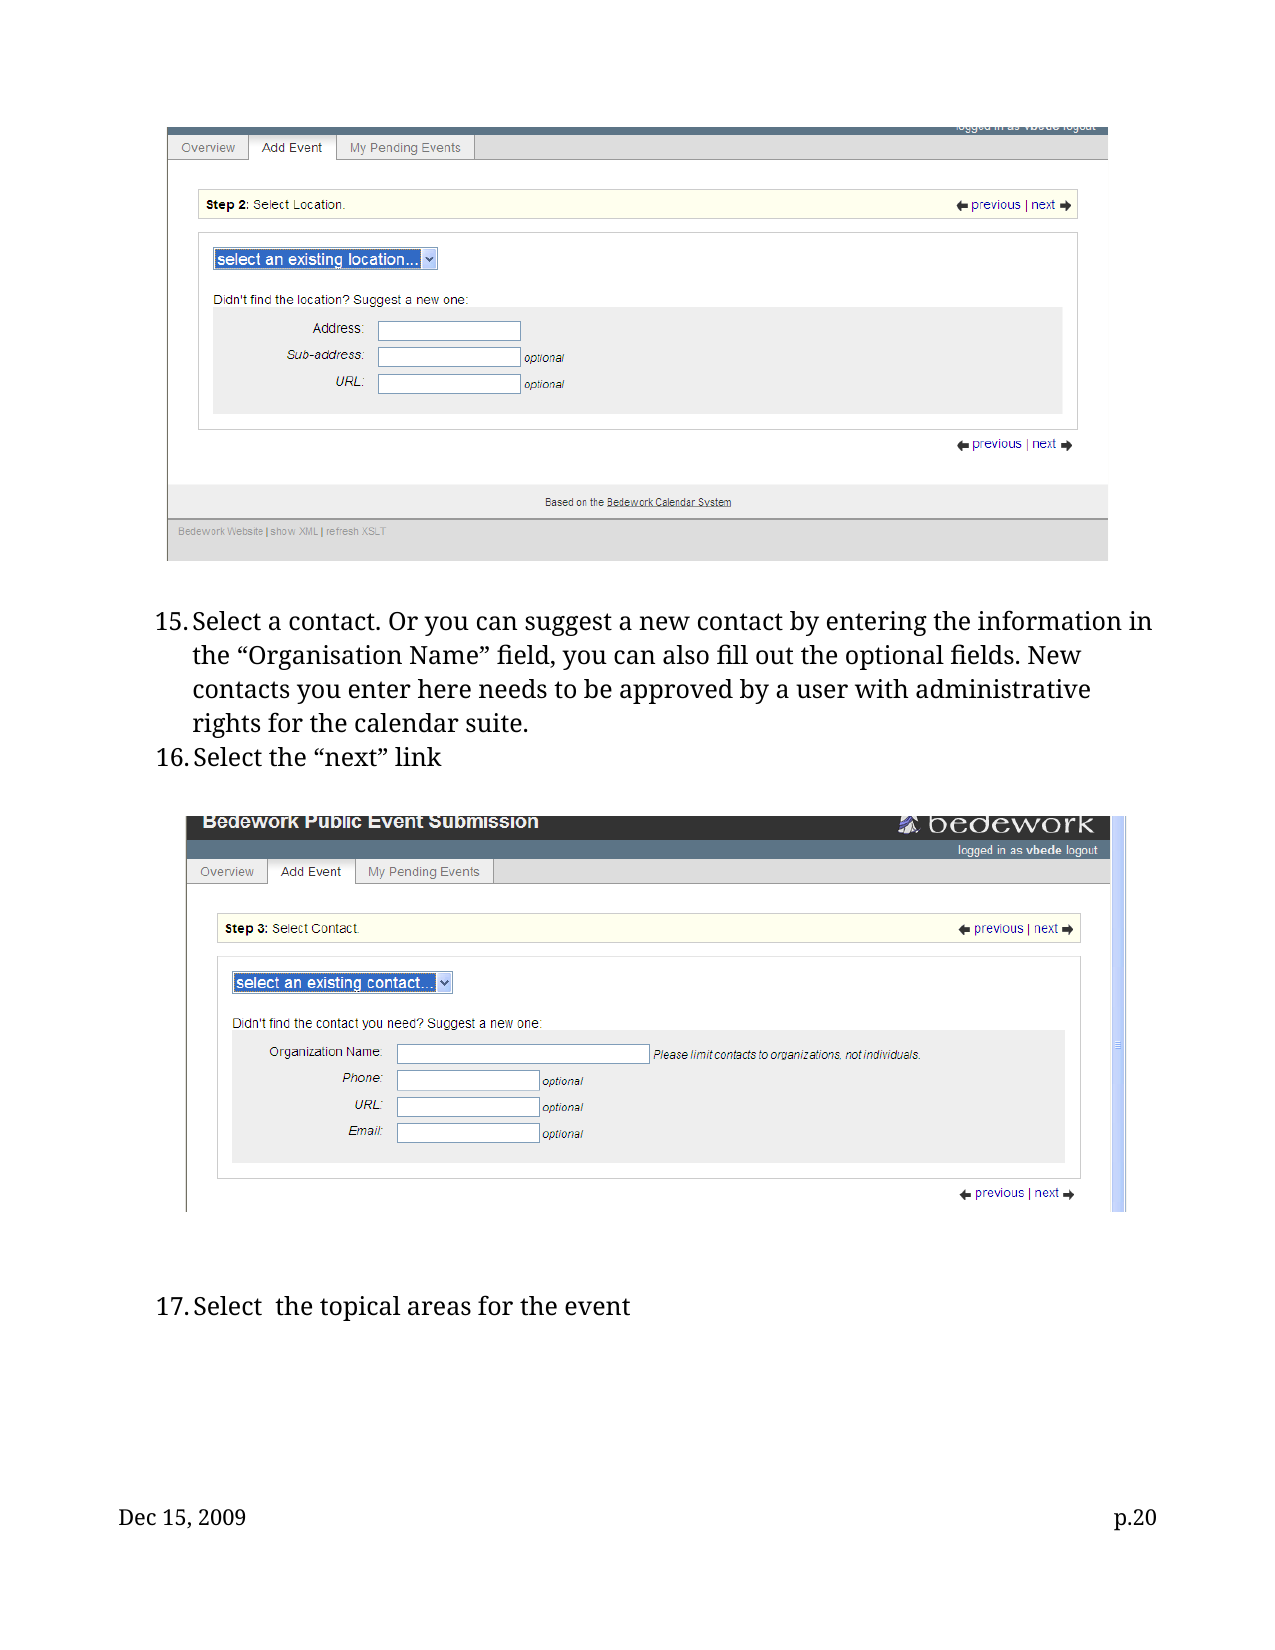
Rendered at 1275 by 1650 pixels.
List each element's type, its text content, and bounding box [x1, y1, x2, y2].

list Select the topical areas for the event [156, 1288, 1157, 1323]
picture [166, 127, 1109, 561]
list Select the “next” link [156, 739, 1157, 774]
picture [185, 816, 1127, 1212]
list Select a contact. Or you can suggest a new contact by entering the information in the “Organisation Name” field, you can also fill out the optional fields. New contacts you enter here needs to be approved by a user with administrative rights for the calendar suite. [154, 603, 1157, 739]
